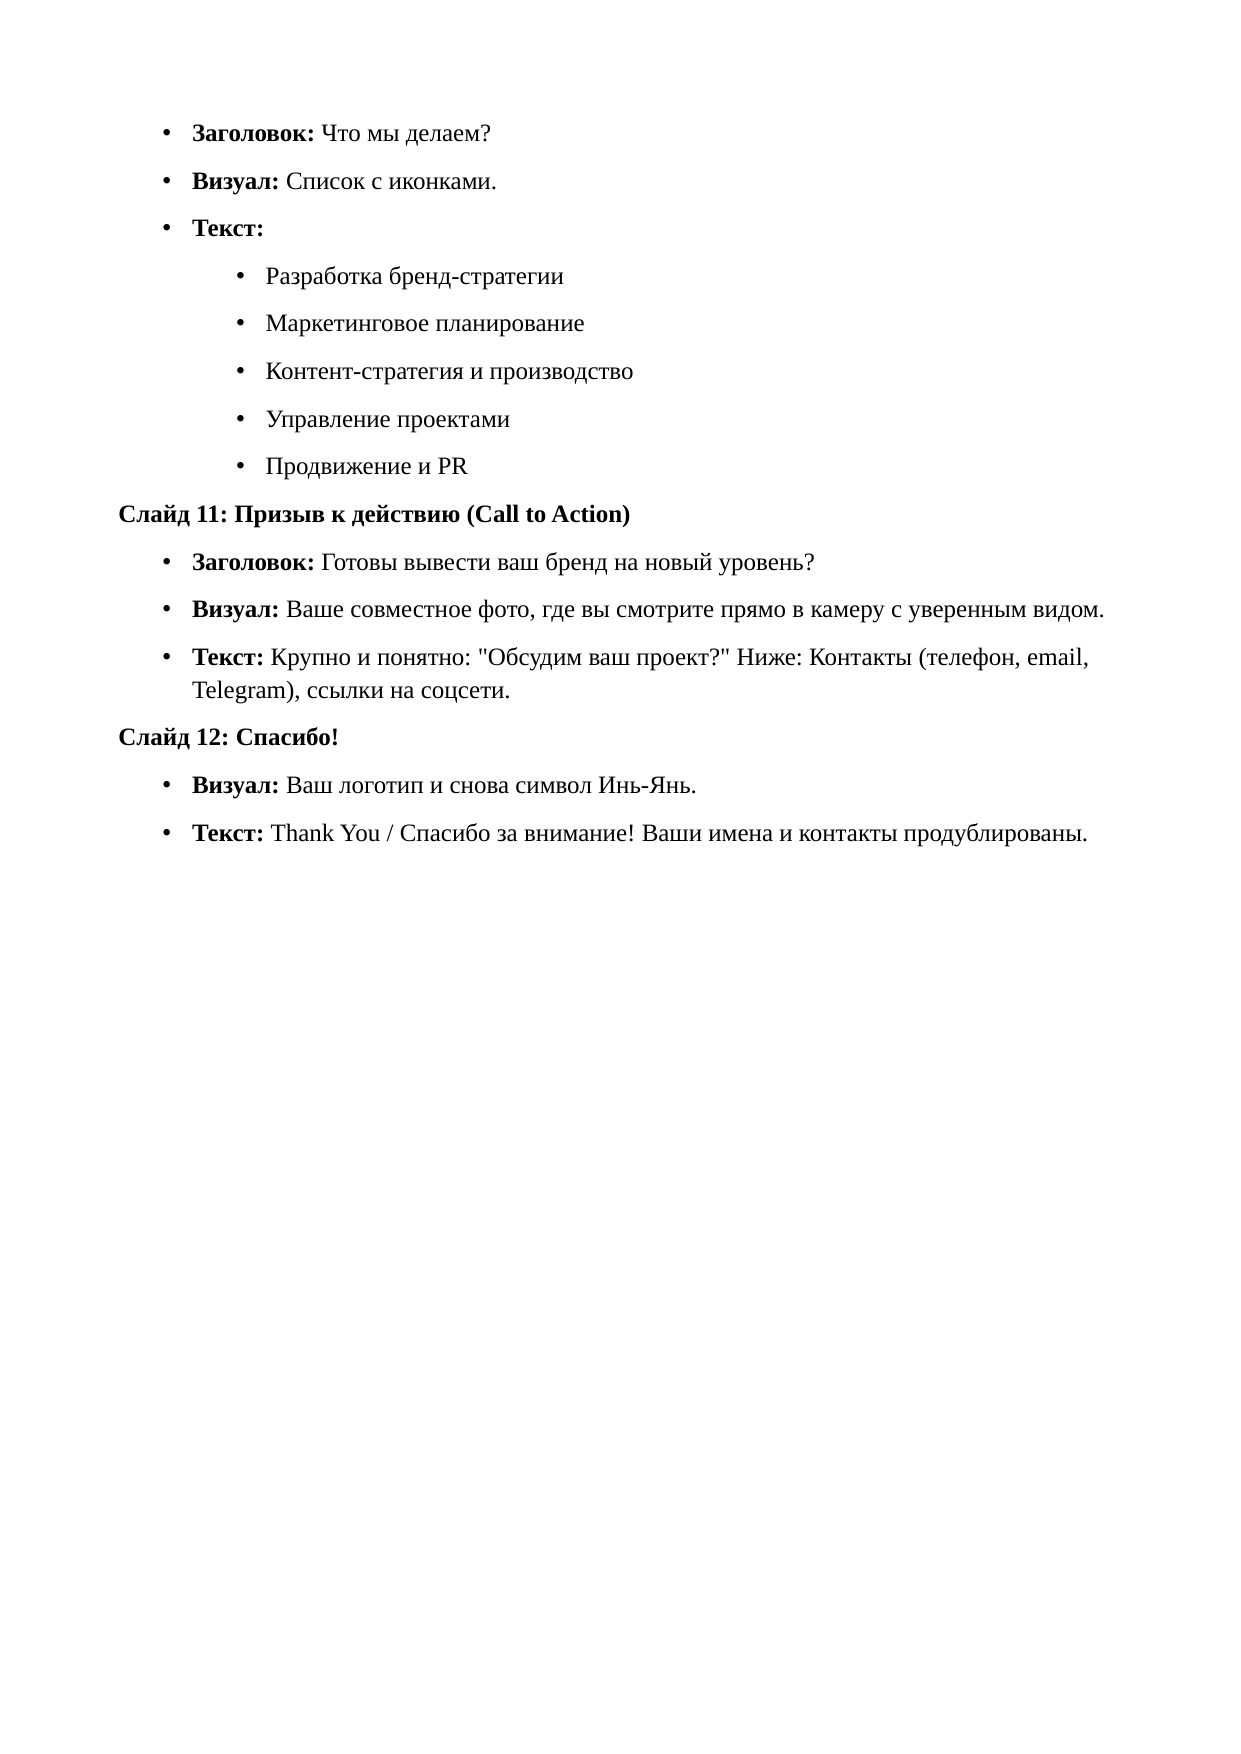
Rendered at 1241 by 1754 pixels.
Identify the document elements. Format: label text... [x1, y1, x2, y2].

text Слайд 11: Призыв к действию (Call to Action) [118, 499, 1122, 528]
list Текст: Thank You / Спасибо за внимание! Ваши имена и контакты продублированы. [162, 818, 1122, 846]
text Слайд 12: Спасибо! [118, 722, 1122, 751]
list Заголовок: Готовы вывести ваш бренд на новый уровень? [162, 547, 1122, 575]
list Продвижение и PR [236, 451, 1122, 480]
list Маркетинговое планирование [236, 308, 1122, 337]
list Текст: Крупно и понятно: "Обсудим ваш проект?" Ниже: Контакты (телефон, email, Telegram), ссылки на соцсети. [162, 642, 1122, 703]
list Заголовок: Что мы делаем? [162, 118, 1122, 147]
list Разработка бренд-стратегии [236, 261, 1122, 290]
list Визуал: Ваше совместное фото, где вы смотрите прямо в камеру с уверенным видом. [162, 594, 1122, 623]
list Управление проектами [236, 404, 1122, 432]
list Контент-стратегия и производство [236, 356, 1122, 385]
list Текст: [162, 213, 1122, 242]
list Визуал: Ваш логотип и снова символ Инь-Янь. [162, 770, 1122, 799]
list Визуал: Список с иконками. [162, 166, 1122, 194]
